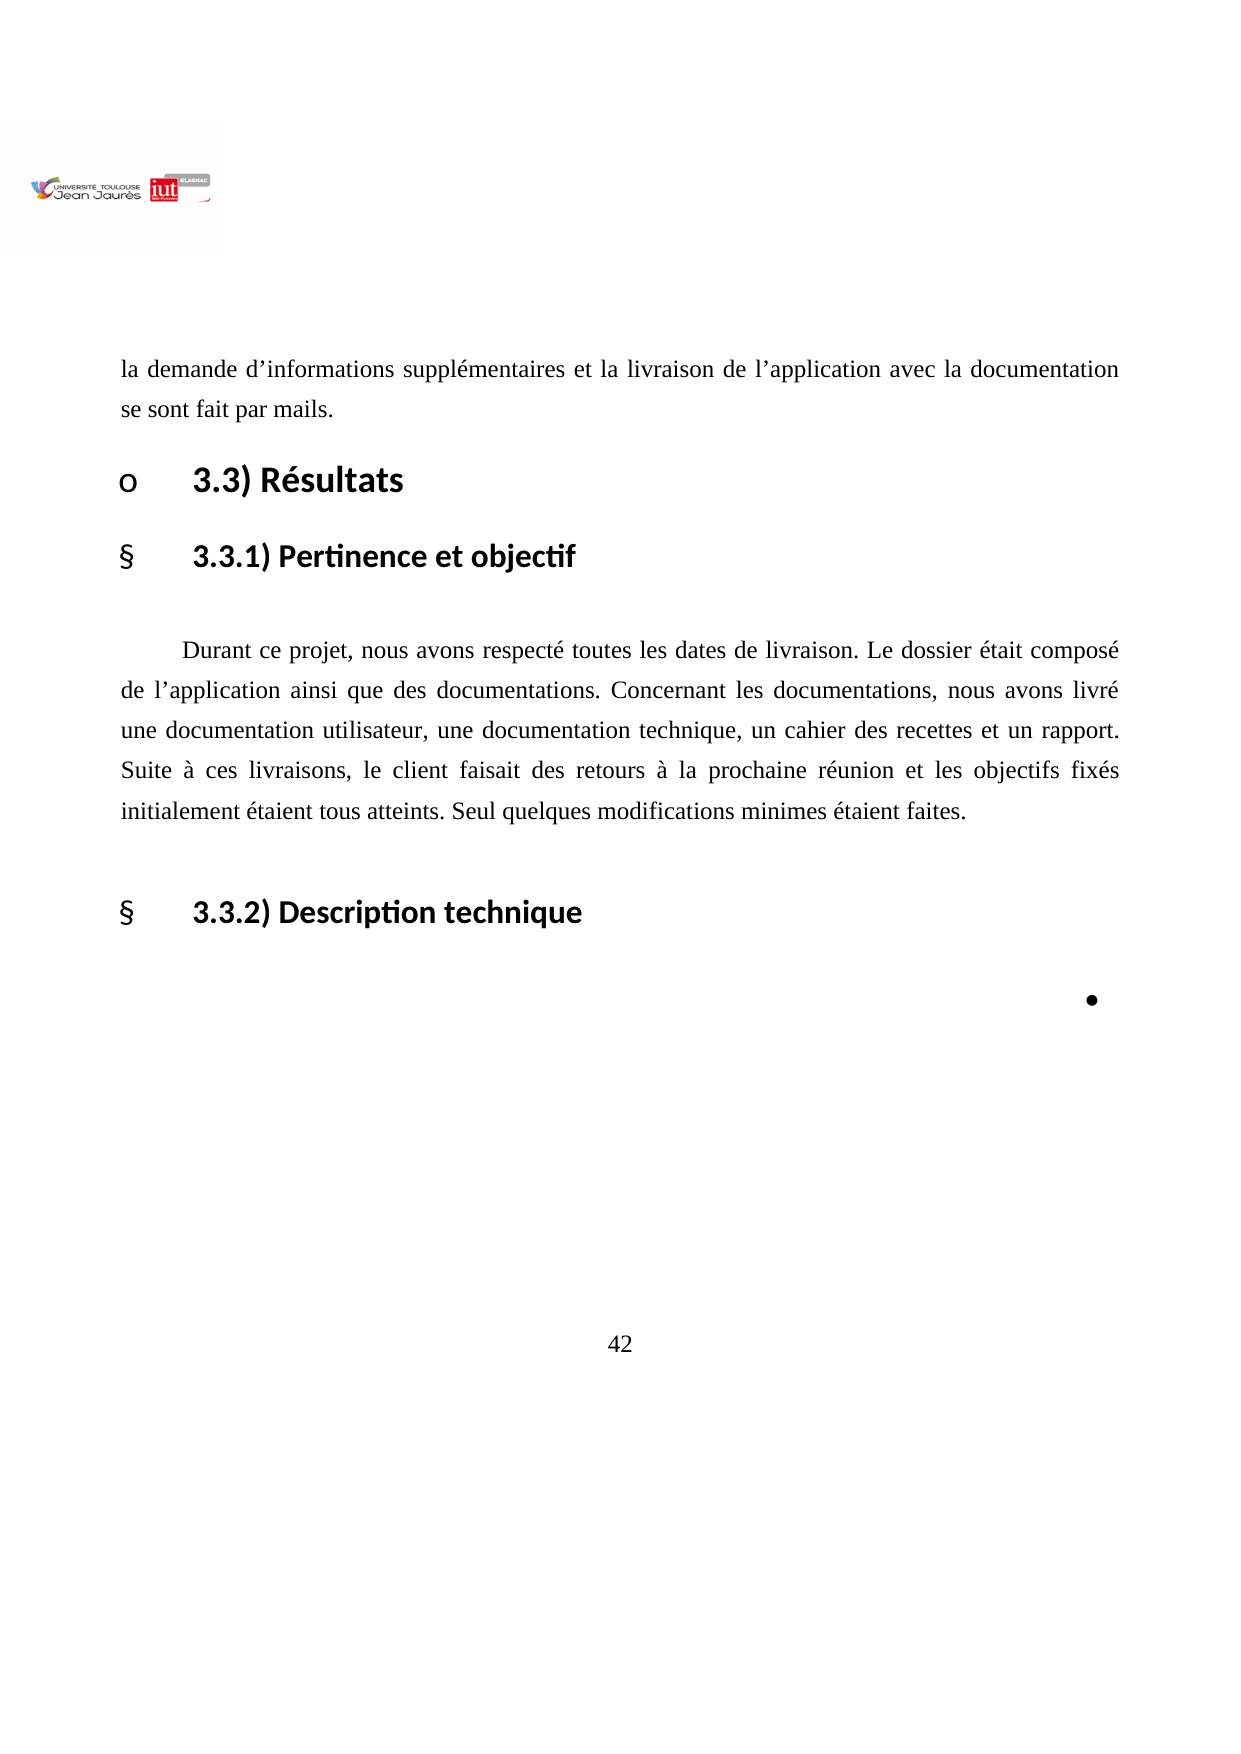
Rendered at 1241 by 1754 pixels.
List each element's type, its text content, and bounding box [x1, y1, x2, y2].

list 3.3) Résultats [118, 456, 1122, 501]
list 3.3.2) Description technique [118, 891, 1122, 931]
list 3.3.1) Pertinence et objectif [118, 535, 1122, 576]
text Durant ce projet, nous avons respecté toutes les dates de livraison. Le dossier était composé de l’application ainsi que des documentations. Concernant les documentations, nous avons livré une documentation utilisateur, une documentation technique, un cahier des recettes et un rapport. Suite à ces livraisons, le client faisait des retours à la prochaine réunion et les objectifs fixés initialement étaient tous atteints. Seul quelques modifications minimes étaient faites. [121, 635, 1120, 824]
text la demande d’informations supplémentaires et la livraison de l’application avec la documentation se sont fait par mails. [121, 354, 1120, 423]
picture [0, 121, 226, 254]
